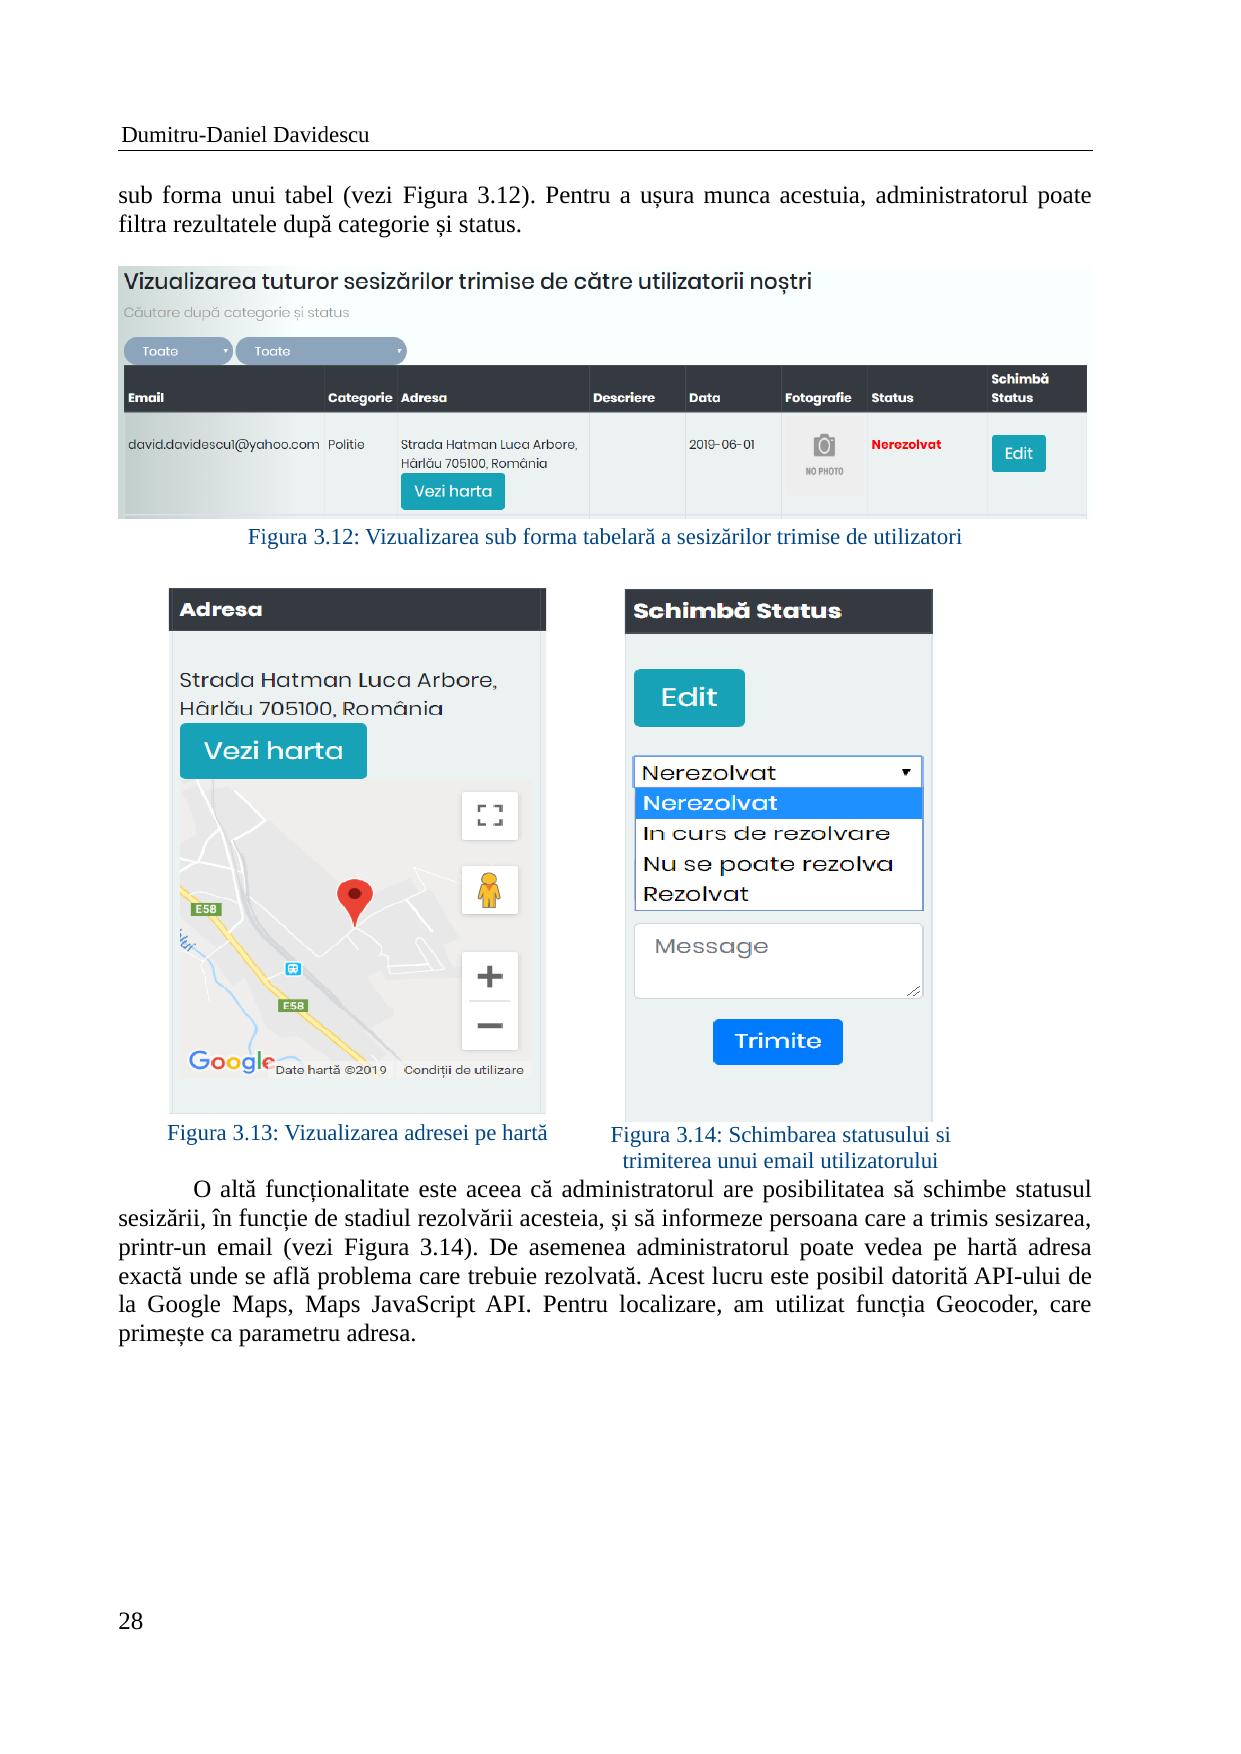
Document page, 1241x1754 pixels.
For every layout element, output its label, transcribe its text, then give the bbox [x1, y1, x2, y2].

text Figura 3.14: Schimbarea statusului si trimiterea unui email utilizatorului [599, 590, 962, 1174]
text O altă funcționalitate este aceea că administratorul are posibilitatea să schimbe statusul sesizării, în funcție de stadiul rezolvării acesteia, și să informeze persoana care a trimis sesizarea, printr-un email (vezi Figura 3.14). De asemenea administratorul poate vedea pe hartă adresa exactă unde se află problema care trebuie rezolvată. Acest lucru este posibil datorită API-ului de la Google Maps, Maps JavaScript API. Pentru localizare, am utilizat funcția Geocoder, care primește ca parametru adresa. [118, 578, 1093, 1347]
text Figura 3.13: Vizualizarea adresei pe hartă [163, 588, 552, 1145]
picture [624, 589, 937, 1122]
picture [118, 266, 1093, 519]
picture [168, 588, 547, 1114]
text Figura 3.12: Vizualizarea sub forma tabelară a sesizărilor trimise de utilizatori [118, 519, 1093, 550]
text sub forma unui tabel (vezi Figura 3.12). Pentru a ușura munca acestuia, administratorul poate filtra rezultatele după categorie și status. [118, 180, 1093, 238]
